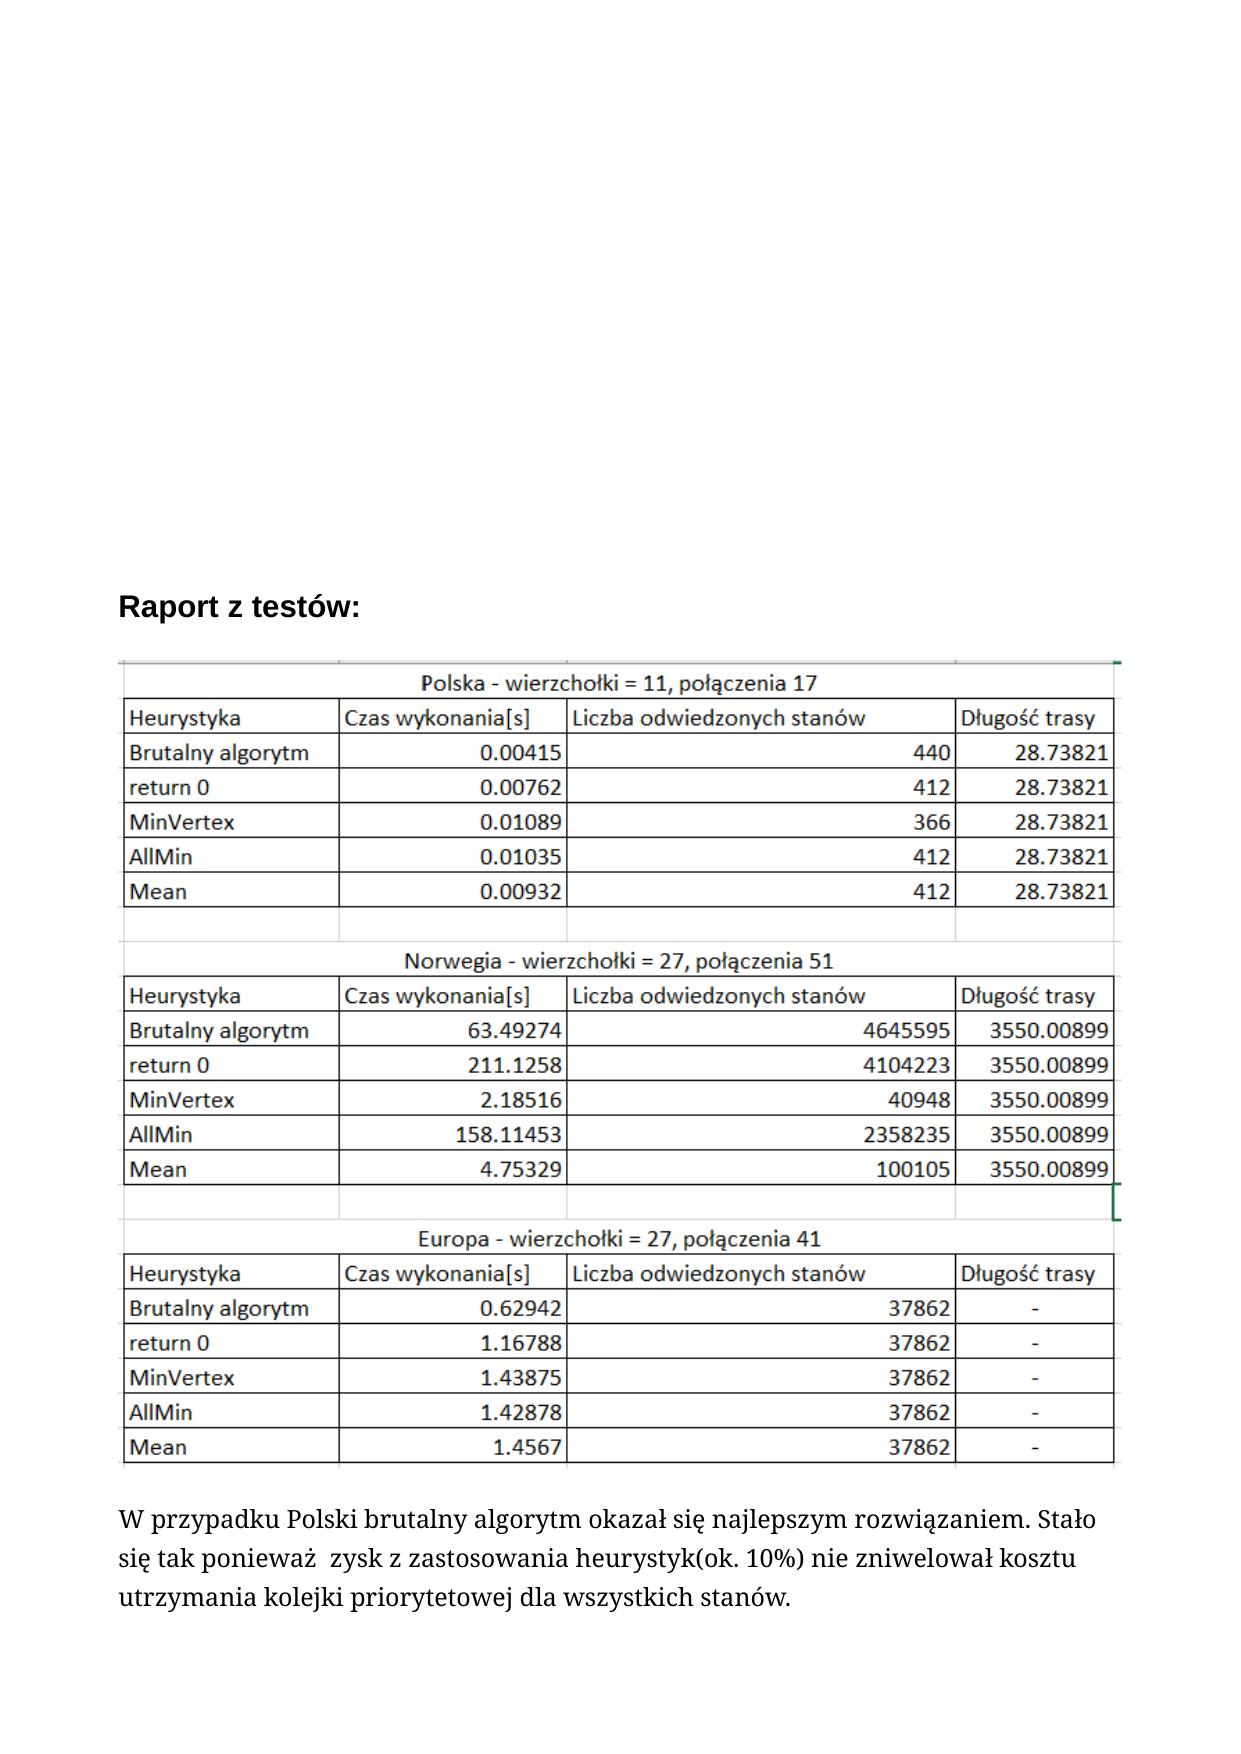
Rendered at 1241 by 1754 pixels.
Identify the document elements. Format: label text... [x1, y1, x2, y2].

text Raport z testów: [118, 588, 1122, 624]
text W przypadku Polski brutalny algorytm okazał się najlepszym rozwiązaniem. Stało się tak ponieważ zysk z zastosowania heurystyk(ok. 10%) nie zniwelował kosztu utrzymania kolejki priorytetowej dla wszystkich stanów. [118, 1501, 1122, 1614]
picture [118, 660, 1123, 1473]
